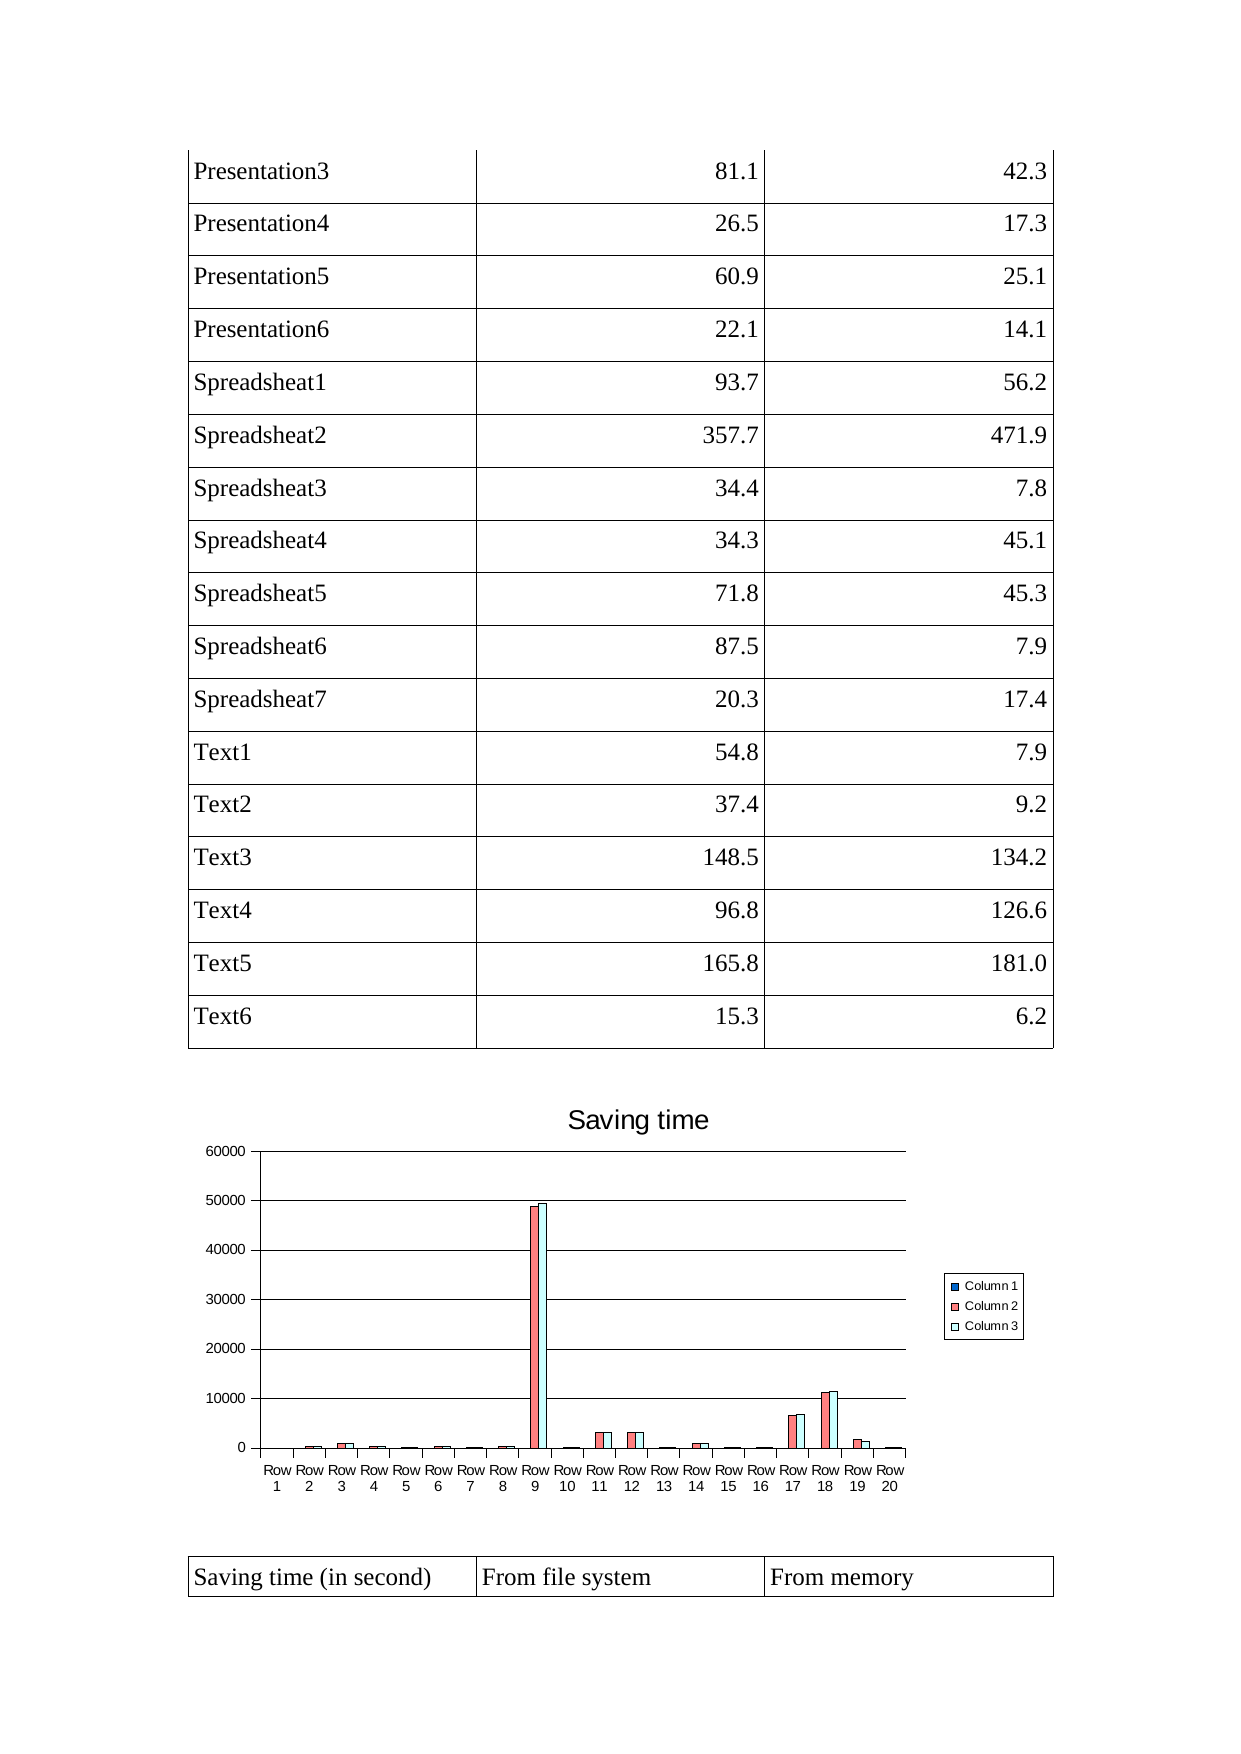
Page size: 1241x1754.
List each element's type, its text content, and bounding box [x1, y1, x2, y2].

table_cell 45.1 [765, 521, 1053, 572]
table_header From file system [477, 1557, 764, 1596]
table_cell 34.4 [477, 468, 764, 520]
table_cell Text4 [189, 890, 476, 942]
table_cell Spreadsheat6 [189, 626, 476, 678]
table_cell Spreadsheat7 [189, 679, 476, 731]
table_cell 34.3 [477, 521, 764, 572]
table_cell 14.1 [765, 309, 1053, 361]
table_cell 96.8 [477, 890, 764, 942]
table_cell Spreadsheat1 [189, 362, 476, 414]
table_cell 37.4 [477, 785, 764, 836]
table_cell 93.7 [477, 362, 764, 414]
table_cell 7.9 [765, 732, 1053, 784]
table_cell 17.4 [765, 679, 1053, 731]
table_cell Spreadsheat4 [189, 521, 476, 572]
table_cell Spreadsheat2 [189, 415, 476, 467]
table_header Saving time (in second) [189, 1557, 476, 1596]
table_cell 26.5 [477, 204, 764, 255]
table_cell 181.0 [765, 943, 1053, 995]
table_cell 17.3 [765, 204, 1053, 255]
table_cell 126.6 [765, 890, 1053, 942]
table_cell Presentation6 [189, 309, 476, 361]
table_cell 25.1 [765, 256, 1053, 308]
table_cell 60.9 [477, 256, 764, 308]
table_cell 7.8 [765, 468, 1053, 520]
table_cell 7.9 [765, 626, 1053, 678]
table_cell 20.3 [477, 679, 764, 731]
table_cell 165.8 [477, 943, 764, 995]
table_cell 15.3 [477, 996, 764, 1048]
table_cell Text5 [189, 943, 476, 995]
table_cell Presentation3 [189, 150, 476, 203]
table_cell 45.3 [765, 573, 1053, 625]
table_cell 56.2 [765, 362, 1053, 414]
table_cell 148.5 [477, 837, 764, 889]
table_cell 54.8 [477, 732, 764, 784]
table_cell Text6 [189, 996, 476, 1048]
table_cell 81.1 [477, 150, 764, 203]
table_cell 357.7 [477, 415, 764, 467]
table_cell 134.2 [765, 837, 1053, 889]
table_cell Presentation5 [189, 256, 476, 308]
table_cell 471.9 [765, 415, 1053, 467]
table_cell Spreadsheat5 [189, 573, 476, 625]
table_cell 87.5 [477, 626, 764, 678]
table_cell 42.3 [765, 150, 1053, 203]
table_cell Text3 [189, 837, 476, 889]
table_cell 9.2 [765, 785, 1053, 836]
table_cell Text2 [189, 785, 476, 836]
table_cell 22.1 [477, 309, 764, 361]
table_cell 71.8 [477, 573, 764, 625]
table_cell Spreadsheat3 [189, 468, 476, 520]
table_cell Text1 [189, 732, 476, 784]
table_header From memory [765, 1557, 1053, 1596]
table_cell Presentation4 [189, 204, 476, 255]
table_cell 6.2 [765, 996, 1053, 1048]
